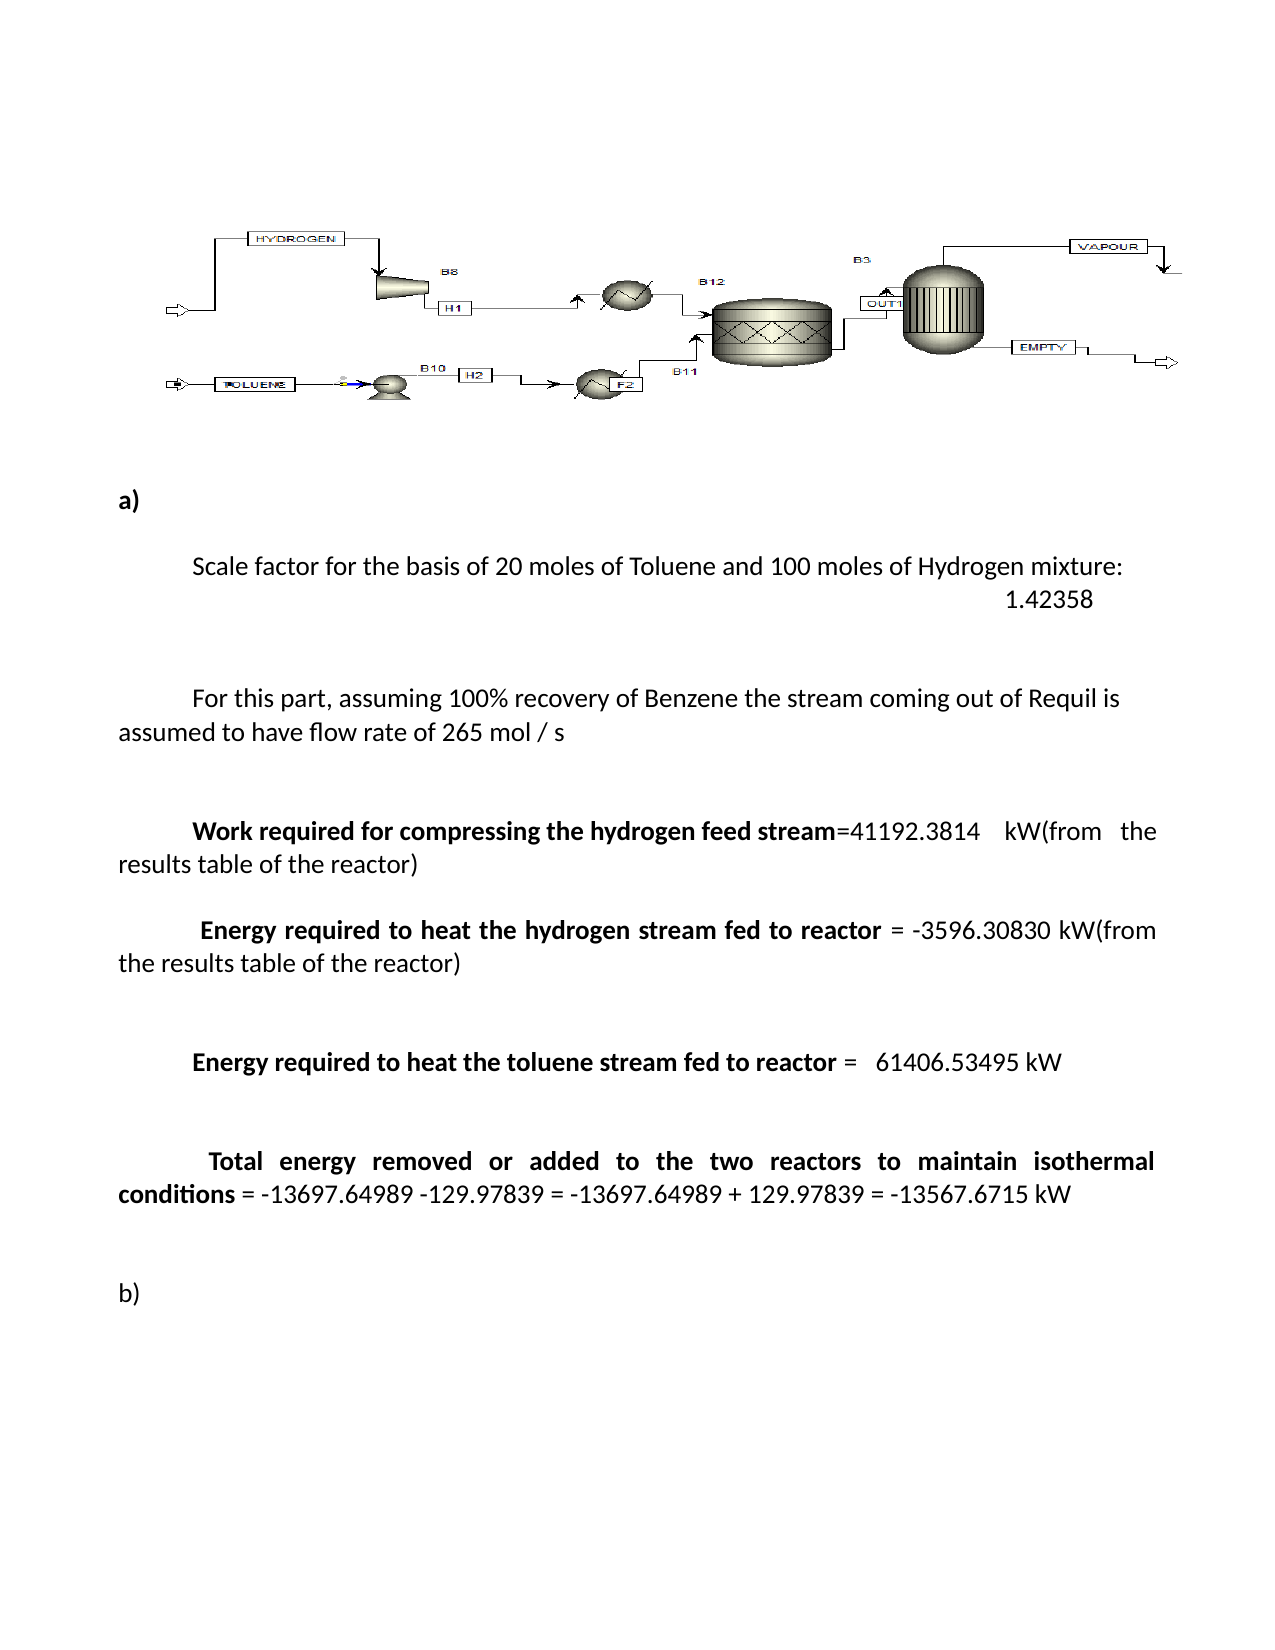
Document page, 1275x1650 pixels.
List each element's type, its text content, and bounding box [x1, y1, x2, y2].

text 1.42358 [118, 583, 1157, 616]
text Work required for compressing the hydrogen feed stream=41192.3814 kW(from the results table of the reactor) [118, 814, 1157, 880]
text Energy required to heat the hydrogen stream fed to reactor = -3596.30830 kW(from the results table of the reactor) [118, 913, 1157, 979]
picture [92, 175, 1183, 484]
text Total energy removed or added to the two reactors to maintain isothermal conditions = -13697.64989 -129.97839 = -13697.64989 + 129.97839 = -13567.6715 kW [118, 1144, 1157, 1210]
text Energy required to heat the toluene stream fed to reactor = 61406.53495 kW [118, 1045, 1157, 1078]
text For this part, assuming 100% recovery of Benzene the stream coming out of Requil is assumed to have flow rate of 265 mol / s [118, 682, 1157, 748]
text Scale factor for the basis of 20 moles of Toluene and 100 moles of Hydrogen mixture: [118, 549, 1157, 583]
text a) [118, 484, 1157, 517]
text b) [118, 1276, 1157, 1309]
